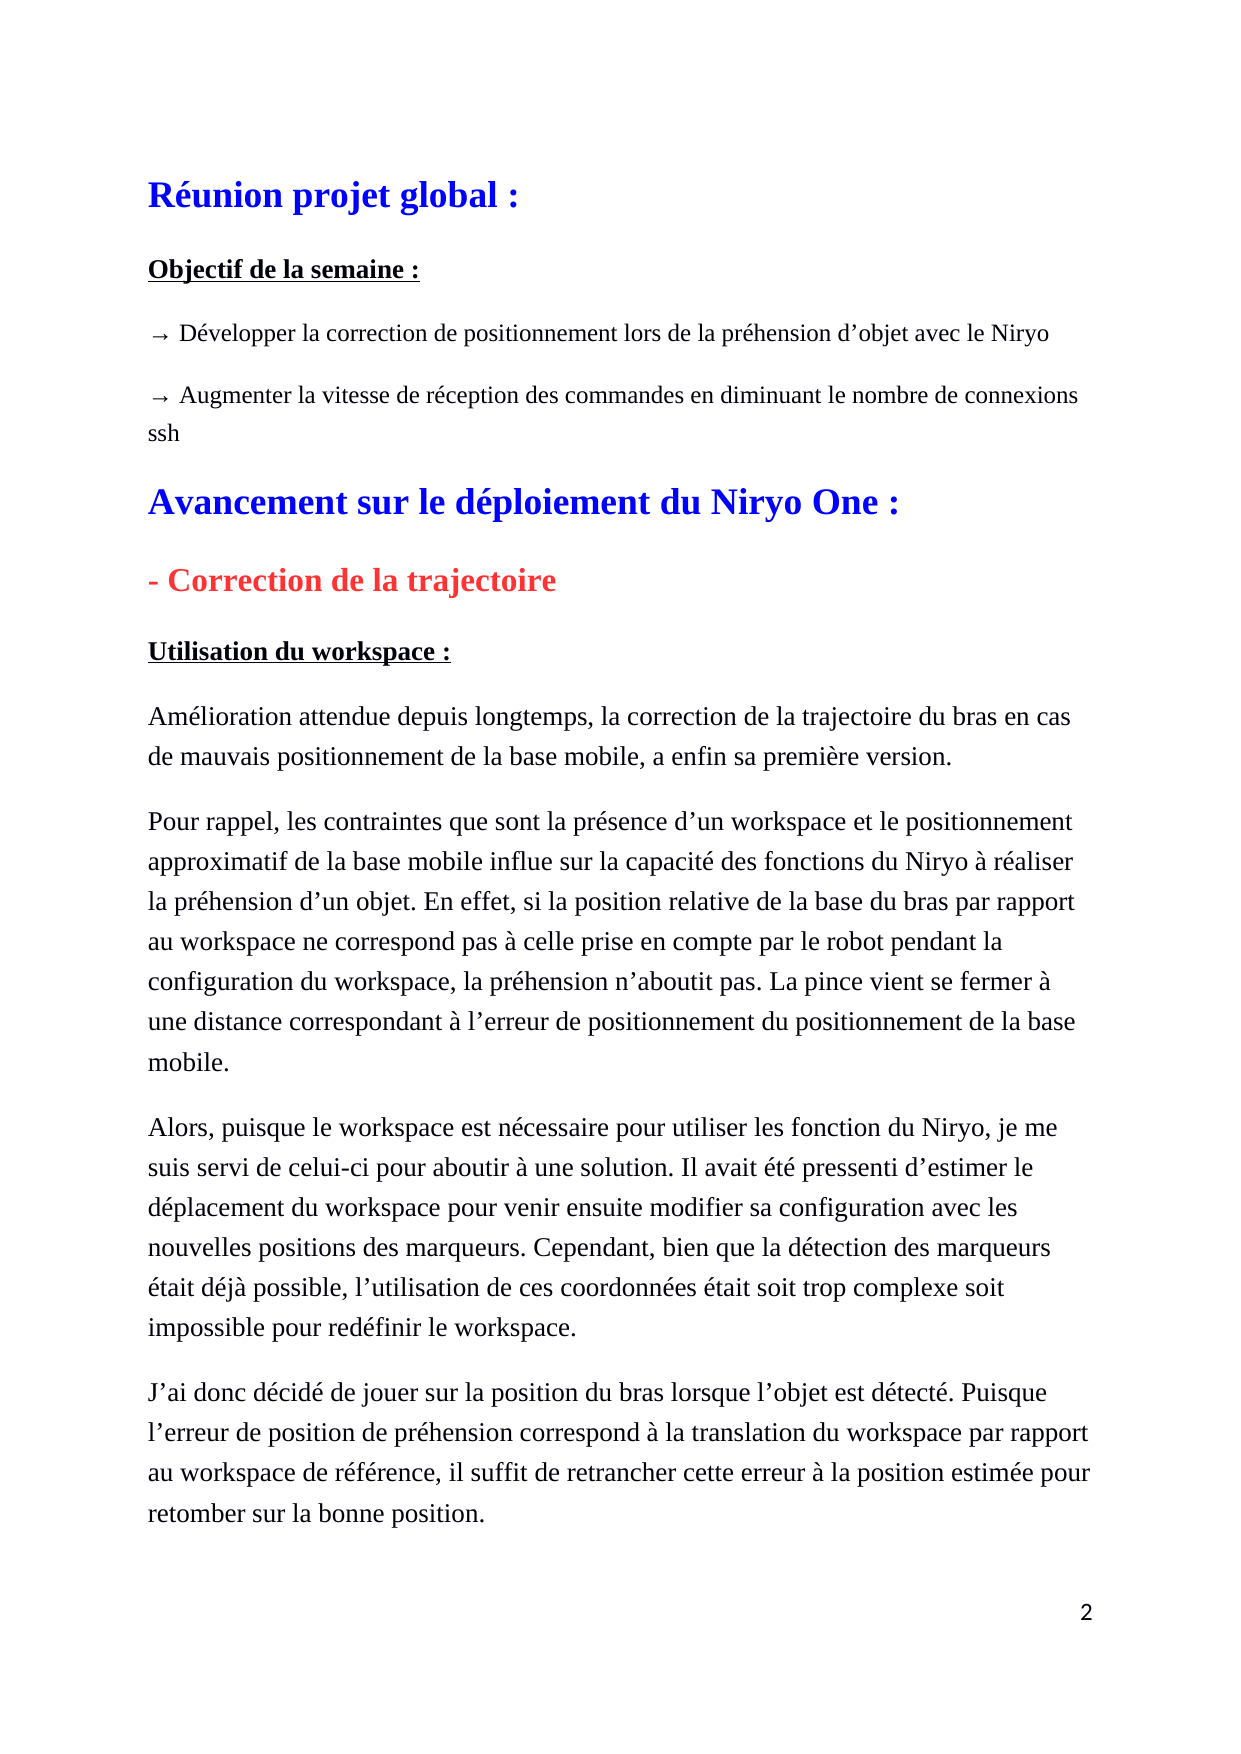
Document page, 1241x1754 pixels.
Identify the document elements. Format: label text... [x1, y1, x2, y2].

text Pour rappel, les contraintes que sont la présence d’un workspace et le positionnement approximatif de la base mobile influe sur la capacité des fonctions du Niryo à réaliser la préhension d’un objet. En effet, si la position relative de la base du bras par rapport au workspace ne correspond pas à celle prise en compte par le robot pendant la configuration du workspace, la préhension n’aboutit pas. La pince vient se fermer à une distance correspondant à l’erreur de positionnement du positionnement de la base mobile. [148, 805, 1092, 1077]
text Réunion projet global : [148, 173, 1092, 216]
text → Augmenter la vitesse de réception des commandes en diminuant le nombre de connexions ssh [148, 381, 1092, 446]
text Alors, puisque le workspace est nécessaire pour utiliser les fonction du Niryo, je me suis servi de celui-ci pour aboutir à une solution. Il avait été pressenti d’estimer le déplacement du workspace pour venir ensuite modifier sa configuration avec les nouvelles positions des marqueurs. Cependant, bien que la détection des marqueurs était déjà possible, l’utilisation de ces coordonnées était soit trop complexe soit impossible pour redéfinir le workspace. [148, 1111, 1092, 1342]
text Amélioration attendue depuis longtemps, la correction de la trajectoire du bras en cas de mauvais positionnement de la base mobile, a enfin sa première version. [148, 700, 1092, 771]
text Objectif de la semaine : [148, 253, 1092, 284]
text Utilisation du workspace : [148, 635, 1092, 666]
text - Correction de la trajectoire [148, 560, 1092, 599]
text J’ai donc décidé de jouer sur la position du bras lorsque l’objet est détecté. Puisque l’erreur de position de préhension correspond à la translation du workspace par rapport au workspace de référence, il suffit de retrancher cette erreur à la position estimée pour retomber sur la bonne position. [148, 1376, 1092, 1528]
text Avancement sur le déploiement du Niryo One : [148, 480, 1092, 523]
text → Développer la correction de positionnement lors de la préhension d’objet avec le Niryo [148, 318, 1092, 347]
